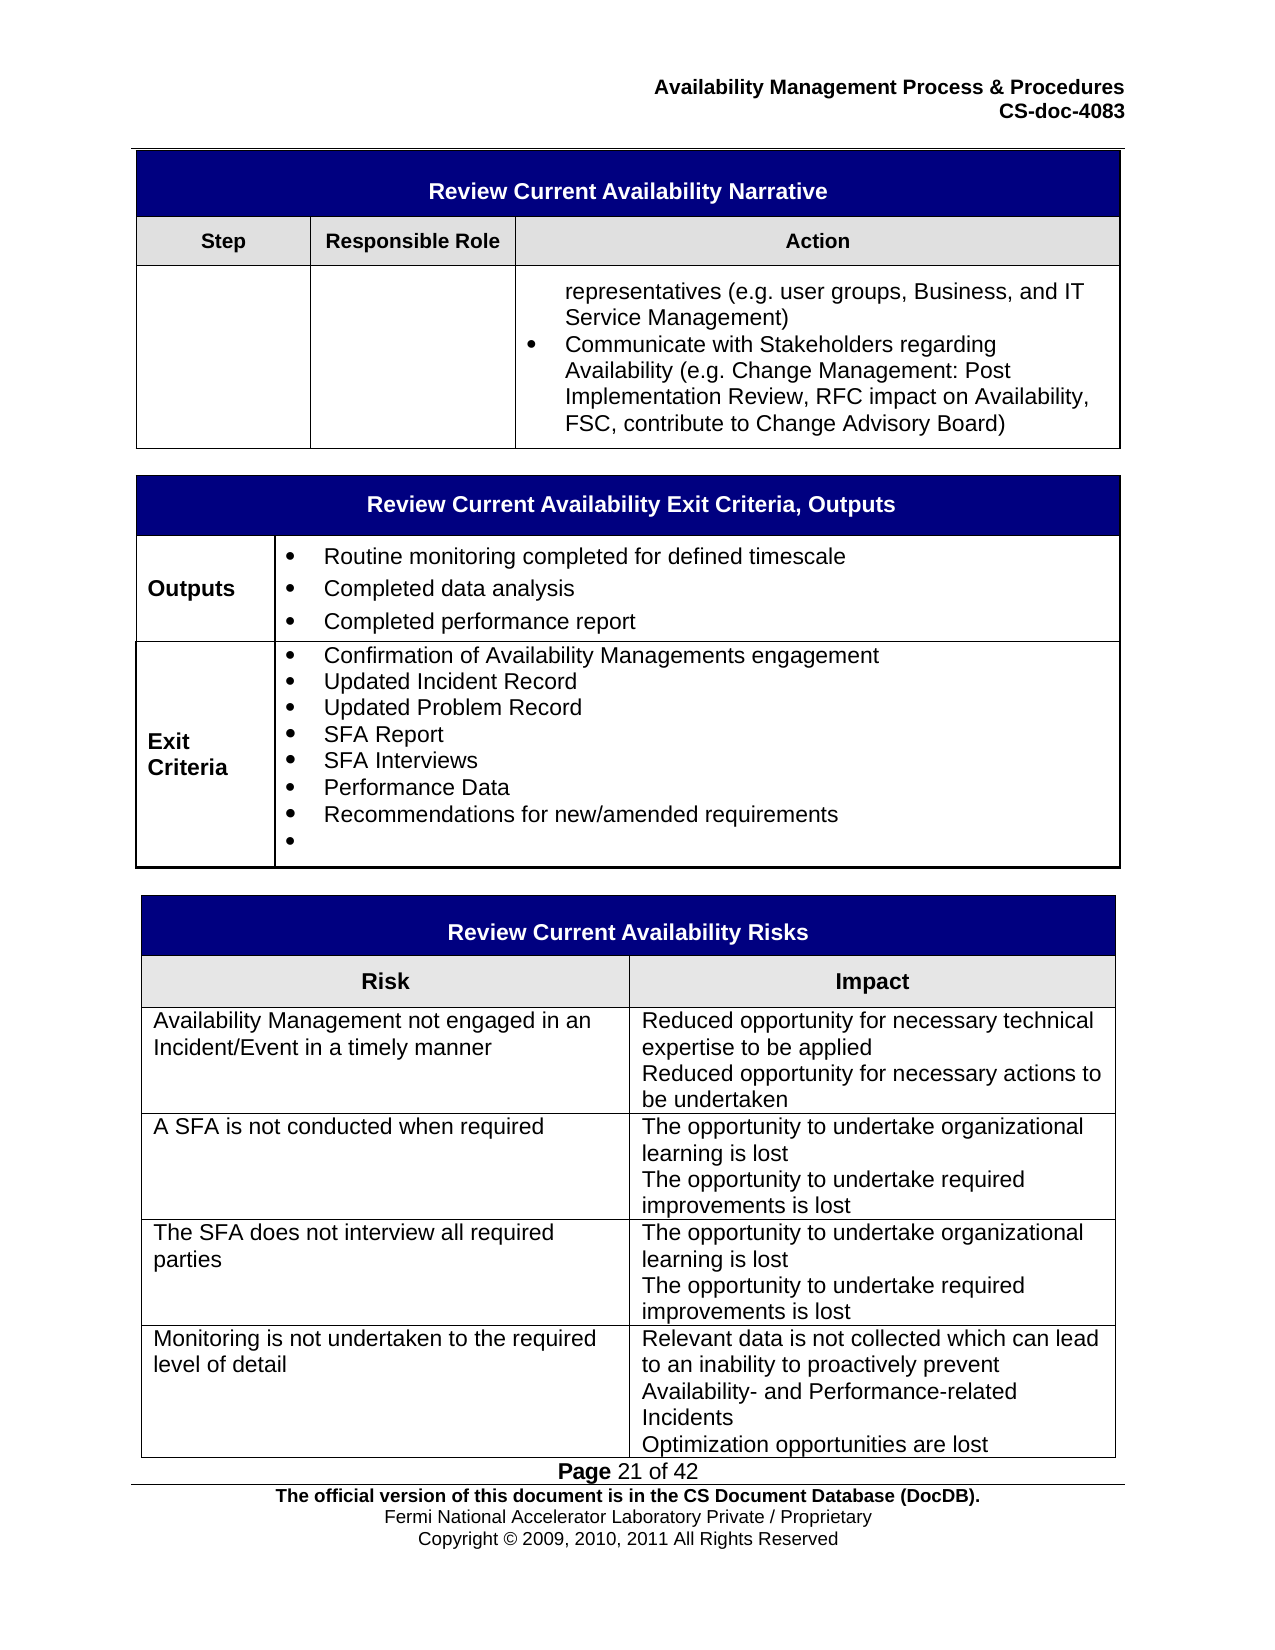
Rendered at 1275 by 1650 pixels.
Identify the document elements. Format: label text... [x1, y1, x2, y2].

table_header Review Current Availability Narrative [137, 151, 1119, 216]
table_cell [137, 266, 310, 448]
table_cell [311, 266, 515, 448]
table_cell Responsible Role [311, 217, 515, 265]
table_cell Confirmation of Availability Managements engagement Updated Incident Record Updated Problem Record SFA Report SFA Interviews Performance Data Recommendations for new/amended requirements [276, 642, 1119, 866]
table_cell The opportunity to undertake organizational learning is lost The opportunity to undertake required improvements is lost [630, 1114, 1115, 1219]
table_cell Relevant data is not collected which can lead to an inability to proactively prevent Availability- and Performance-related Incidents Optimization opportunities are lost [630, 1326, 1115, 1457]
table_header Review Current Availability Risks [142, 896, 1115, 955]
table_cell Routine monitoring completed for defined timescale Completed data analysis Completed performance report [276, 536, 1119, 641]
table_cell Availability Management not engaged in an Incident/Event in a timely manner [142, 1008, 629, 1113]
table_cell A SFA is not conducted when required [142, 1114, 629, 1219]
table_cell Reduced opportunity for necessary technical expertise to be applied Reduced opportunity for necessary actions to be undertaken [630, 1008, 1115, 1113]
table_cell The opportunity to undertake organizational learning is lost The opportunity to undertake required improvements is lost [630, 1220, 1115, 1324]
table_cell Monitoring is not undertaken to the required level of detail [142, 1326, 629, 1457]
table_cell Action [516, 217, 1119, 265]
table_cell Outputs [137, 536, 274, 641]
table_header Review Current Availability Exit Criteria, Outputs [137, 476, 1119, 535]
table_cell The SFA does not interview all required parties [142, 1220, 629, 1324]
table_cell Exit Criteria [137, 642, 274, 866]
table_cell (Availability Analyst) Generates the required Availability Management reports in agreed format. If a Service Failure Analysis (SFA) is underway, undertake the following action items from the SFA activities: Document findings and conclusions Document recommendations in three categories: Detection (enhanced reporting of key indicators to enable a proactive response) Reduction (reduce or minimize the user impact from IT Service interruption) Avoidance (eliminate this particular cause of IT Service interruption) Report loss of availability occurrences and how the quantified and resource-assessed recommendations address them Produce validation baselines and ongoing improvement comparisons Review reports prior to dissemination Review the reports with stakeholders Review the reports with each of the groups or representatives (e.g. user groups, Business, and IT Service Management) Communicate with Stakeholders regarding Availability (e.g. Change Management: Post Implementation Review, RFC impact on Availability, FSC, contribute to Change Advisory Board) [516, 266, 1119, 448]
table_cell Step [137, 217, 310, 265]
table_cell Impact [630, 956, 1115, 1007]
table_cell Risk [142, 956, 629, 1007]
